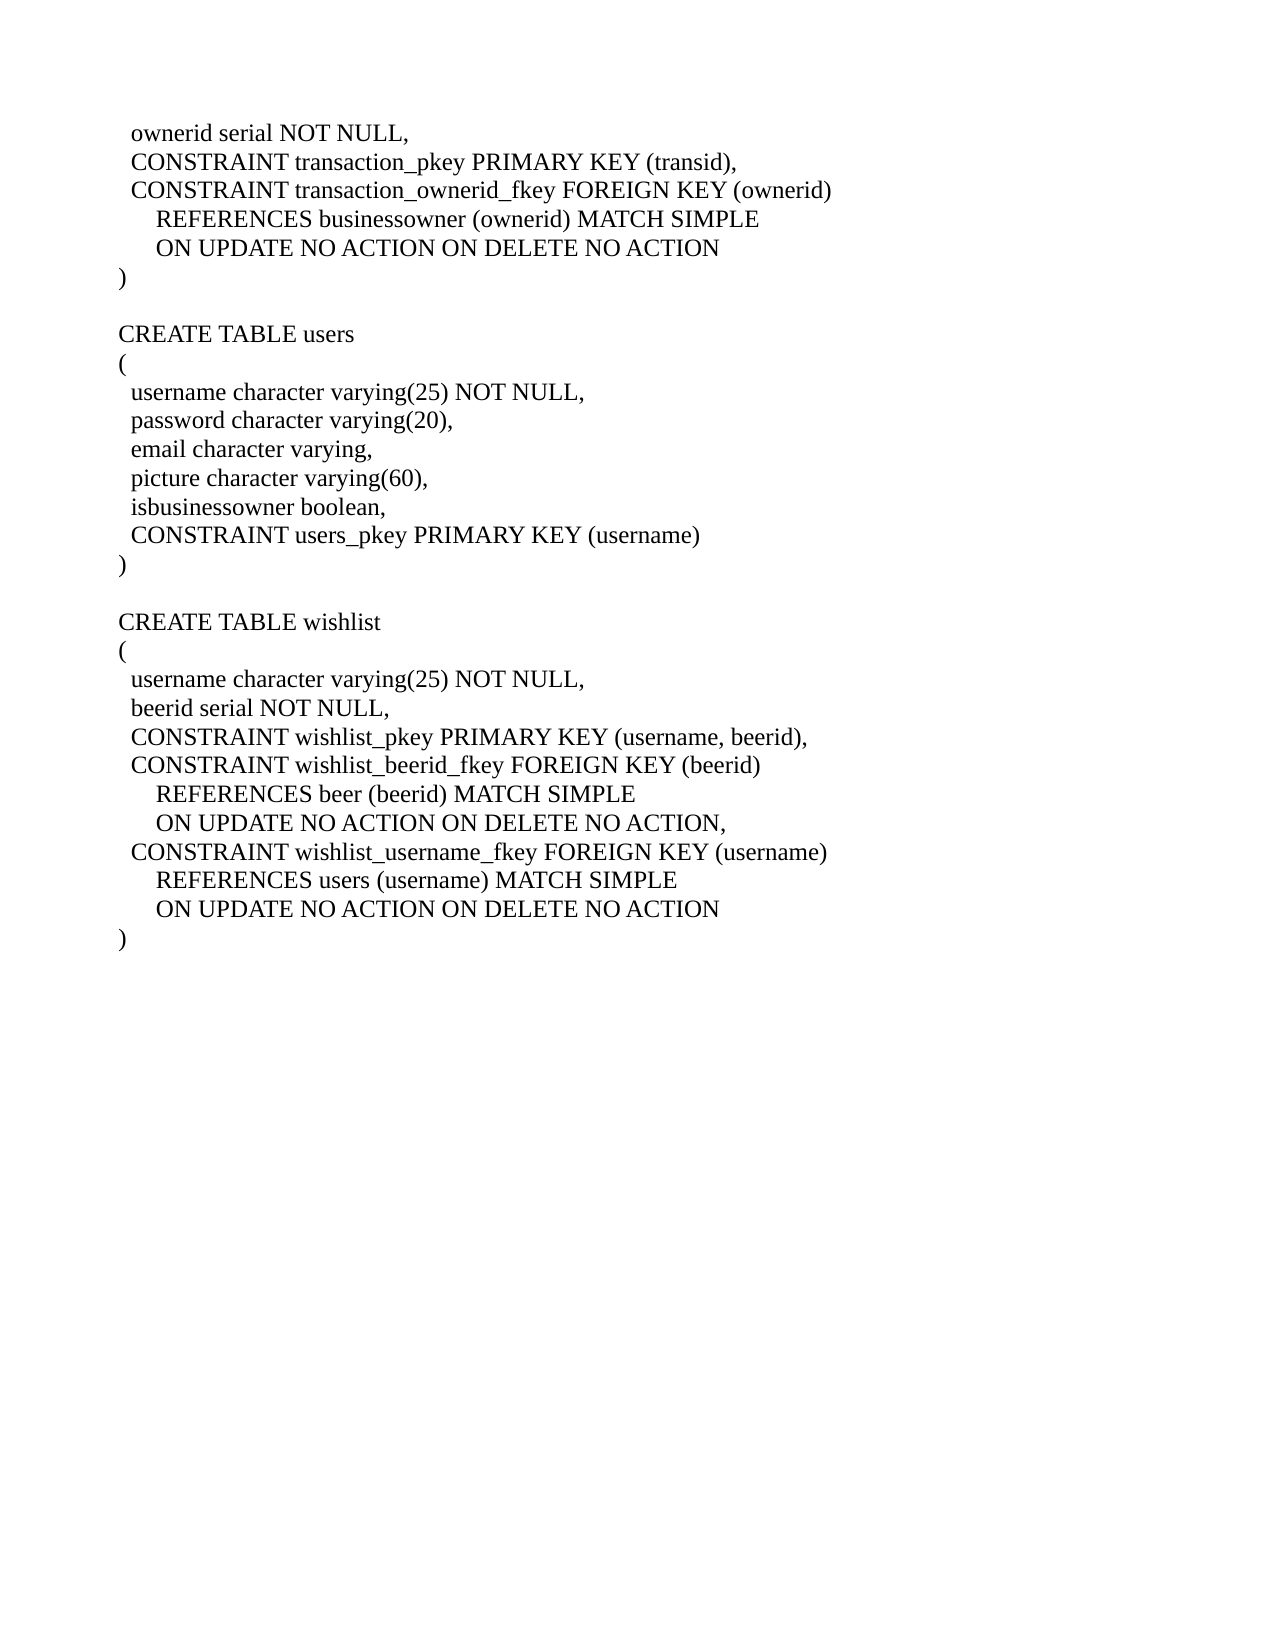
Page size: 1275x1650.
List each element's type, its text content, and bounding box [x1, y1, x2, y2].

text password character varying(20), [118, 406, 1157, 434]
text username character varying(25) NOT NULL, [118, 377, 1157, 406]
text CONSTRAINT users_pkey PRIMARY KEY (username) [118, 521, 1157, 549]
text ON UPDATE NO ACTION ON DELETE NO ACTION [118, 894, 1157, 923]
text beerid serial NOT NULL, [118, 693, 1157, 722]
text ON UPDATE NO ACTION ON DELETE NO ACTION [118, 233, 1157, 262]
text CONSTRAINT wishlist_beerid_fkey FOREIGN KEY (beerid) [118, 751, 1157, 779]
text REFERENCES businessowner (ownerid) MATCH SIMPLE [118, 204, 1157, 233]
text CONSTRAINT transaction_pkey PRIMARY KEY (transid), [118, 147, 1157, 176]
text CONSTRAINT wishlist_pkey PRIMARY KEY (username, beerid), [118, 722, 1157, 751]
text ) [118, 262, 1157, 291]
text CONSTRAINT wishlist_username_fkey FOREIGN KEY (username) [118, 837, 1157, 866]
text ON UPDATE NO ACTION ON DELETE NO ACTION, [118, 808, 1157, 837]
text isbusinessowner boolean, [118, 492, 1157, 521]
text email character varying, [118, 434, 1157, 463]
text ) [118, 923, 1157, 952]
text REFERENCES users (username) MATCH SIMPLE [118, 866, 1157, 894]
text ( [118, 348, 1157, 377]
text ) [118, 549, 1157, 578]
text picture character varying(60), [118, 463, 1157, 492]
text ownerid serial NOT NULL, [118, 118, 1157, 147]
text username character varying(25) NOT NULL, [118, 664, 1157, 693]
text CREATE TABLE users [118, 319, 1157, 348]
text REFERENCES beer (beerid) MATCH SIMPLE [118, 779, 1157, 808]
text CREATE TABLE wishlist [118, 607, 1157, 636]
text CONSTRAINT transaction_ownerid_fkey FOREIGN KEY (ownerid) [118, 176, 1157, 204]
text ( [118, 636, 1157, 664]
